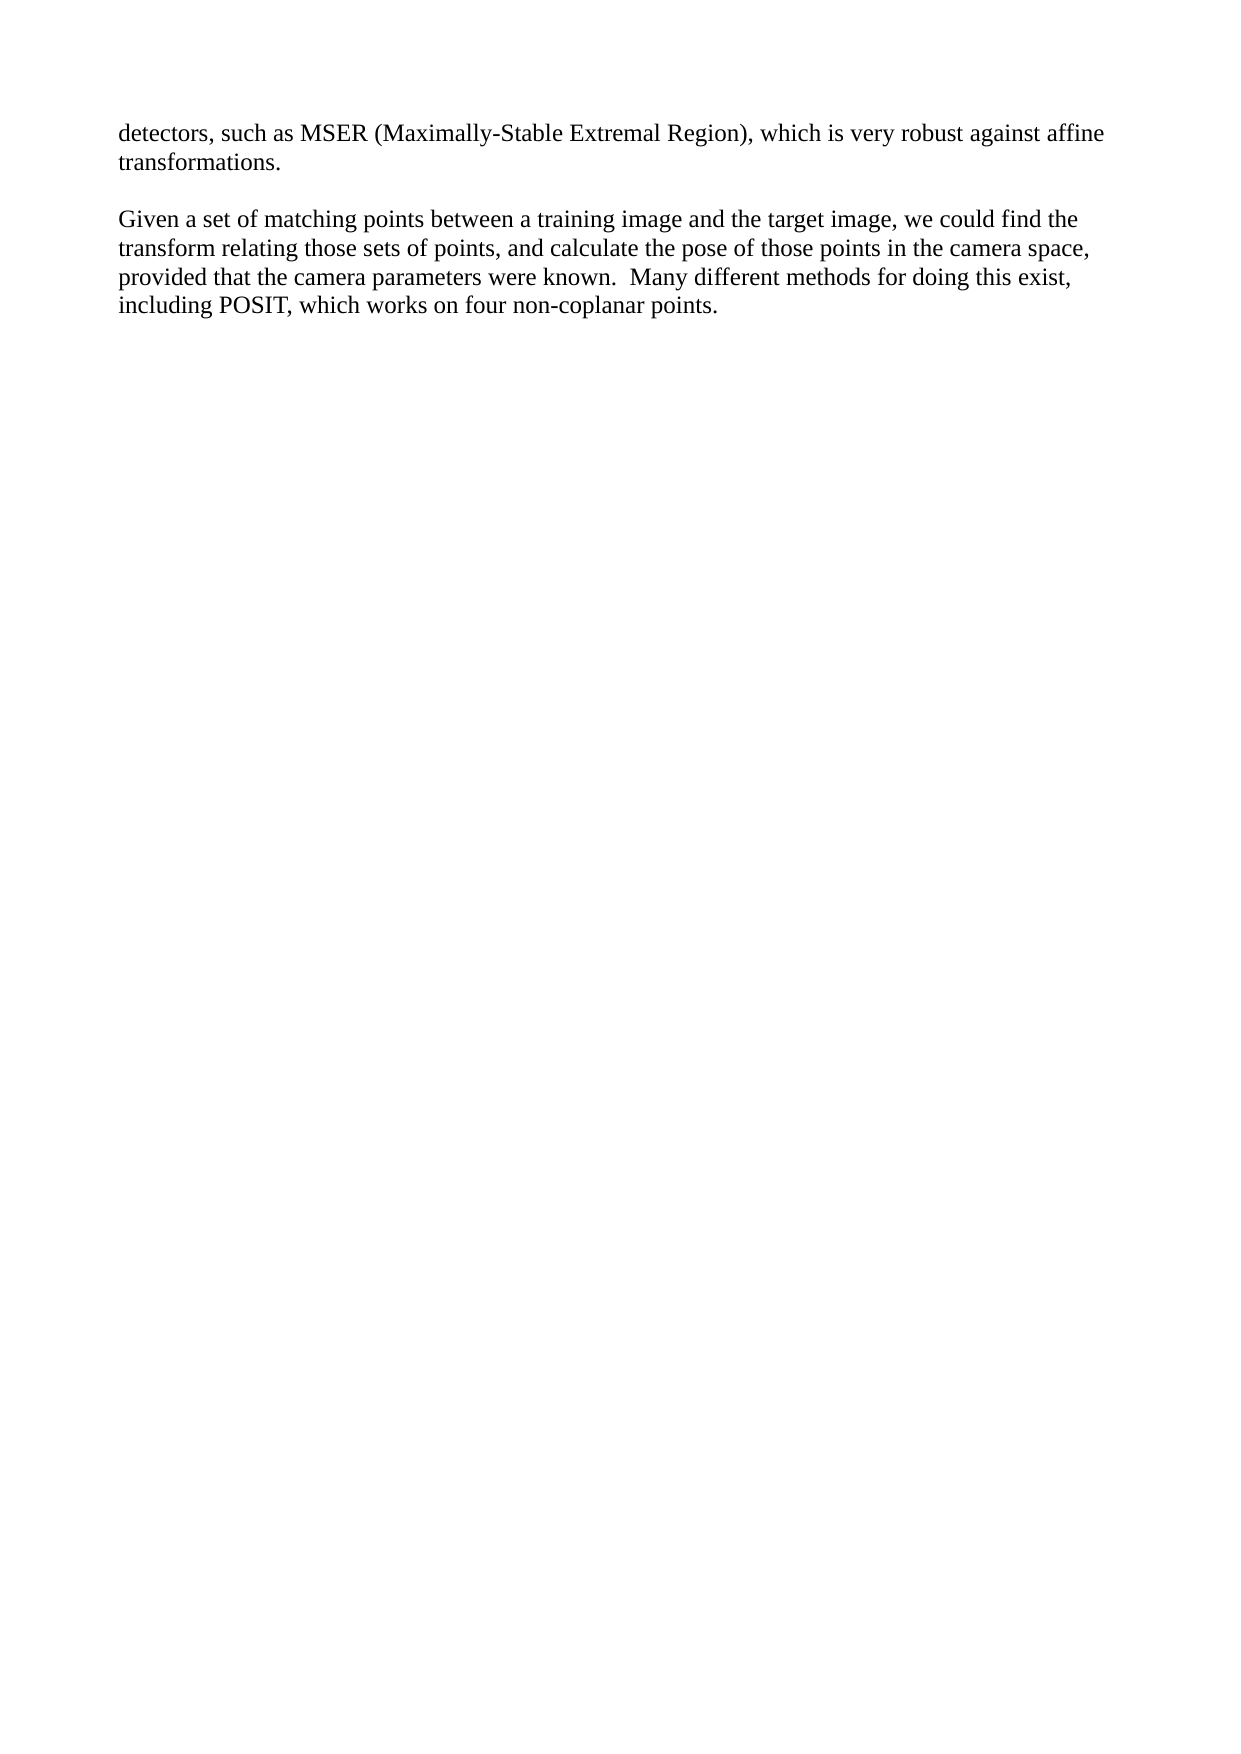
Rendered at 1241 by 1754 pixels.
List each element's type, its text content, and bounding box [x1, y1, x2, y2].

text detectors, such as MSER (Maximally-Stable Extremal Region), which is very robust against affine transformations. [118, 118, 1122, 176]
text Given a set of matching points between a training image and the target image, we could find the transform relating those sets of points, and calculate the pose of those points in the camera space, provided that the camera parameters were known. Many different methods for doing this exist, including POSIT, which works on four non-coplanar points. [118, 204, 1122, 319]
